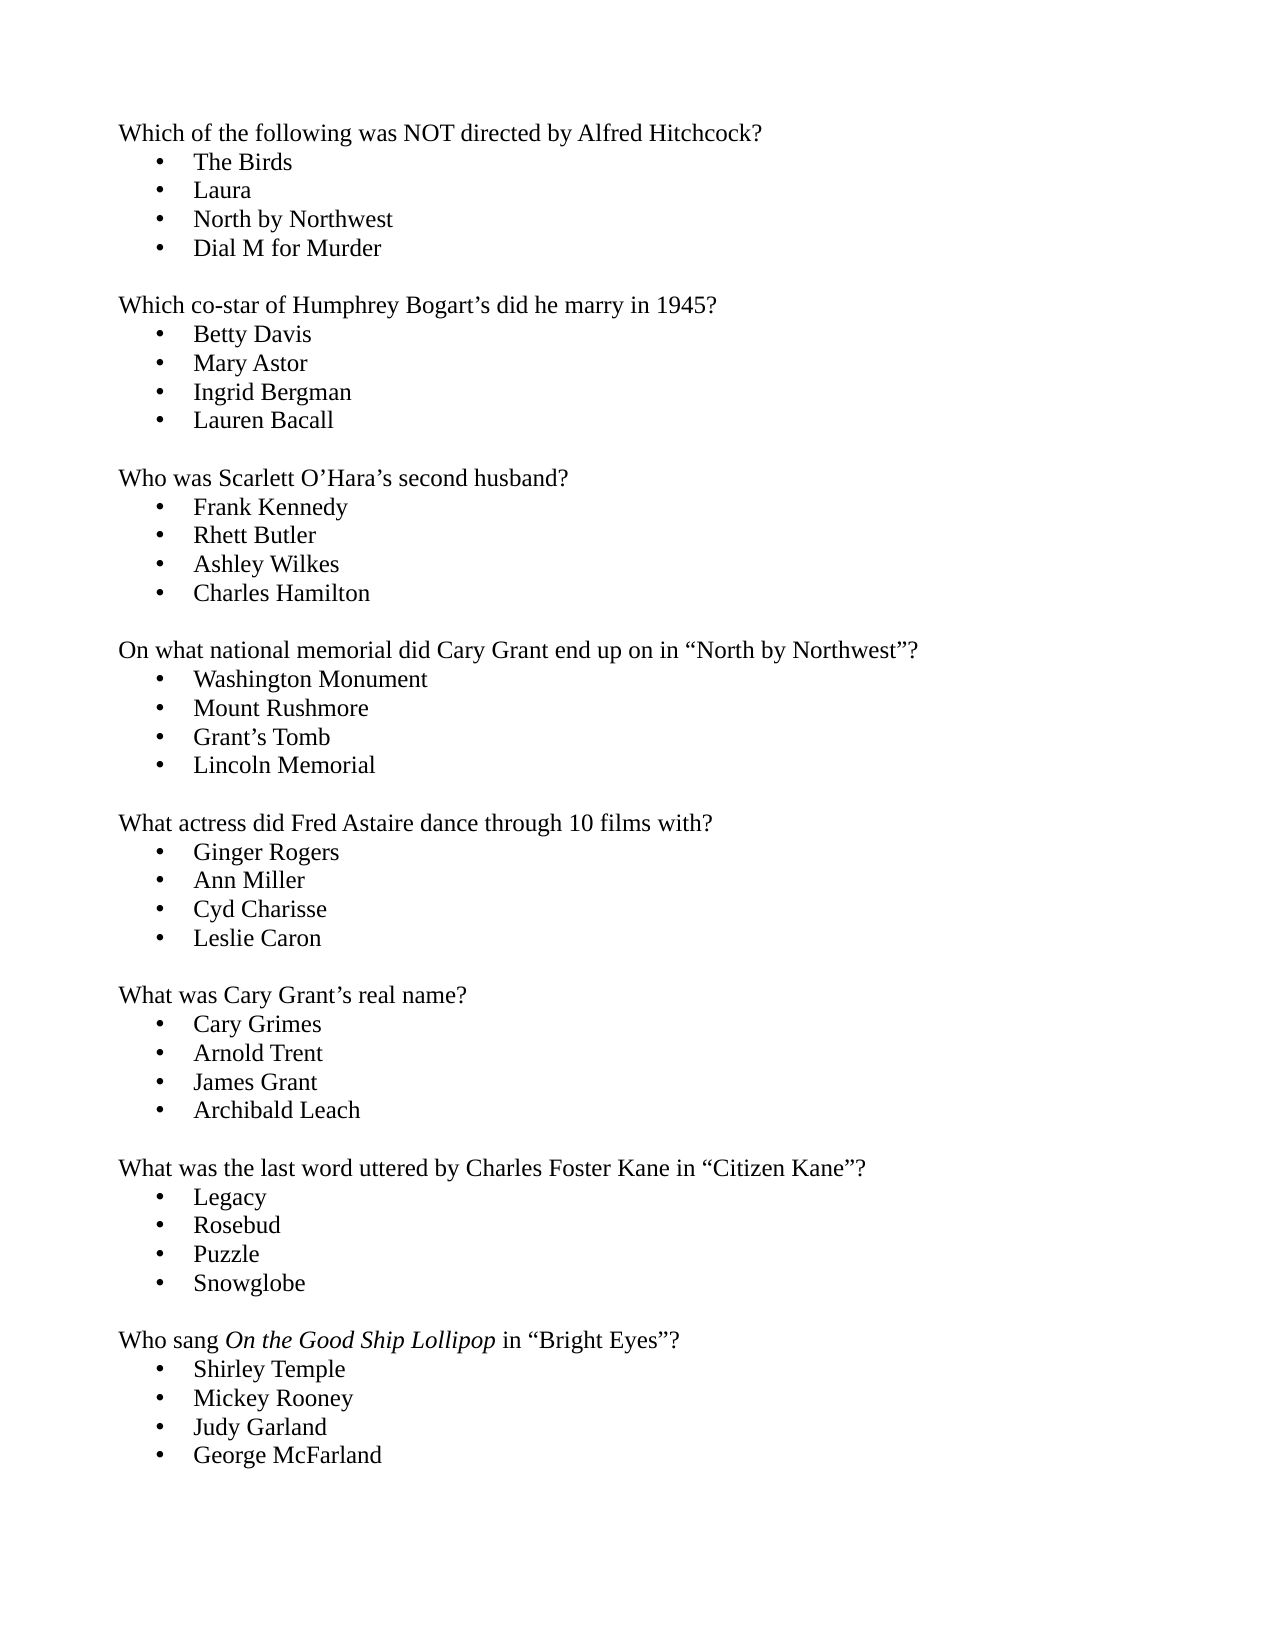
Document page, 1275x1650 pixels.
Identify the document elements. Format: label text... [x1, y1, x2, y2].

text What was the last word uttered by Charles Foster Kane in “Citizen Kane”? [118, 1153, 1157, 1182]
text Who was Scarlett O’Hara’s second husband? [118, 463, 1157, 492]
text What was Cary Grant’s real name? [118, 981, 1157, 1009]
list Leslie Caron [156, 923, 1157, 952]
text Who sang On the Good Ship Lollipop in “Bright Eyes”? [118, 1326, 1157, 1354]
list Grant’s Tomb [156, 722, 1157, 751]
list North by Northwest [156, 204, 1157, 233]
list Mary Astor [156, 348, 1157, 377]
list Ginger Rogers [156, 837, 1157, 866]
list Ingrid Bergman [156, 377, 1157, 406]
list The Birds [156, 147, 1157, 176]
list Laura [156, 176, 1157, 204]
list Arnold Trent [156, 1038, 1157, 1067]
list Rosebud [156, 1211, 1157, 1239]
list Washington Monument [156, 664, 1157, 693]
list Dial M for Murder [156, 233, 1157, 262]
list Snowglobe [156, 1268, 1157, 1297]
list Shirley Temple [156, 1354, 1157, 1383]
list Archibald Leach [156, 1096, 1157, 1124]
list Mickey Rooney [156, 1383, 1157, 1412]
list Charles Hamilton [156, 578, 1157, 607]
text Which of the following was NOT directed by Alfred Hitchcock? [118, 118, 1157, 147]
list Cyd Charisse [156, 894, 1157, 923]
list James Grant [156, 1067, 1157, 1096]
list Legacy [156, 1182, 1157, 1211]
list Mount Rushmore [156, 693, 1157, 722]
list Puzzle [156, 1239, 1157, 1268]
list Lauren Bacall [156, 406, 1157, 434]
list Cary Grimes [156, 1009, 1157, 1038]
list Betty Davis [156, 319, 1157, 348]
text On what national memorial did Cary Grant end up on in “North by Northwest”? [118, 636, 1157, 664]
text Which co-star of Humphrey Bogart’s did he marry in 1945? [118, 291, 1157, 319]
list Ashley Wilkes [156, 549, 1157, 578]
text What actress did Fred Astaire dance through 10 films with? [118, 808, 1157, 837]
list Lincoln Memorial [156, 751, 1157, 779]
list Rhett Butler [156, 521, 1157, 549]
list Judy Garland [156, 1412, 1157, 1441]
list George McFarland [156, 1441, 1157, 1469]
list Ann Miller [156, 866, 1157, 894]
list Frank Kennedy [156, 492, 1157, 521]
